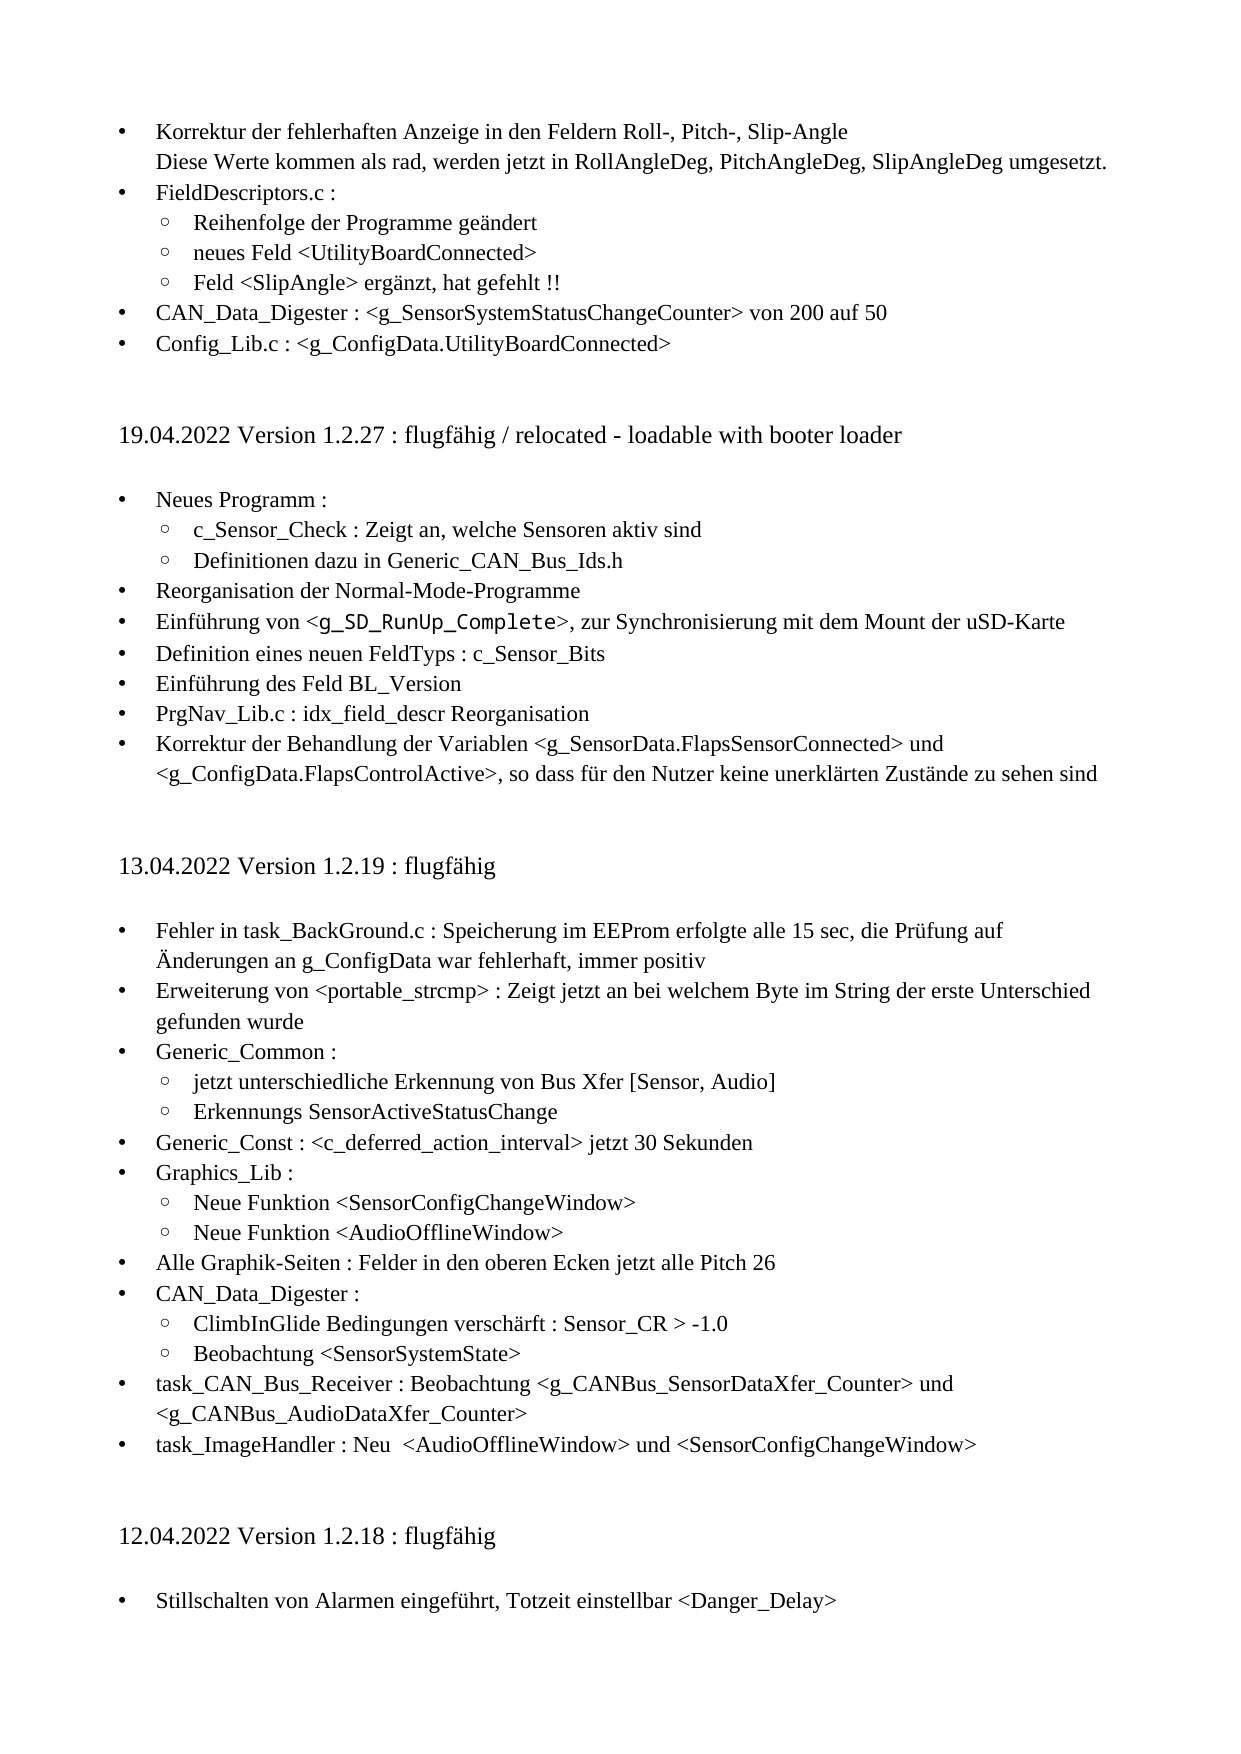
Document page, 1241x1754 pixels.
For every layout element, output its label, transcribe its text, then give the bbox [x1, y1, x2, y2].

text 13.04.2022 Version 1.2.19 : flugfähig [118, 851, 1122, 880]
list task_CAN_Bus_Receiver : Beobachtung <g_CANBus_SensorDataXfer_Counter> und <g_CANBus_AudioDataXfer_Counter> [118, 1370, 1122, 1427]
list Feld <SlipAngle> ergänzt, hat gefehlt !! [156, 269, 1122, 296]
list PrgNav_Lib.c : idx_field_descr Reorganisation [118, 700, 1122, 726]
text 12.04.2022 Version 1.2.18 : flugfähig [118, 1521, 1122, 1550]
list task_ImageHandler : Neu <AudioOfflineWindow> und <SensorConfigChangeWindow> [118, 1431, 1122, 1457]
list Graphics_Lib : [118, 1159, 1122, 1185]
list Neues Programm : [118, 486, 1122, 513]
list ClimbInGlide Bedingungen verschärft : Sensor_CR > -1.0 [156, 1310, 1122, 1336]
list Neue Funktion <AudioOfflineWindow> [156, 1219, 1122, 1246]
text 19.04.2022 Version 1.2.27 : flugfähig / relocated - loadable with booter loader [118, 420, 1122, 449]
list Einführung des Feld BL_Version [118, 670, 1122, 696]
list c_Sensor_Check : Zeigt an, welche Sensoren aktiv sind [156, 516, 1122, 543]
list Config_Lib.c : <g_ConfigData.UtilityBoardConnected> [118, 329, 1122, 356]
list CAN_Data_Digester : [118, 1280, 1122, 1306]
list neues Feld <UtilityBoardConnected> [156, 239, 1122, 265]
list Generic_Common : [118, 1038, 1122, 1064]
list Stillschalten von Alarmen eingeführt, Totzeit einstellbar <Danger_Delay> [118, 1587, 1122, 1614]
list Beobachtung <SensorSystemState> [156, 1340, 1122, 1366]
list Definition eines neuen FeldTyps : c_Sensor_Bits [118, 640, 1122, 666]
list Reihenfolge der Programme geändert [156, 209, 1122, 235]
list Neue Funktion <SensorConfigChangeWindow> [156, 1189, 1122, 1215]
list Reorganisation der Normal-Mode-Programme [118, 577, 1122, 603]
list Alle Graphik-Seiten : Felder in den oberen Ecken jetzt alle Pitch 26 [118, 1249, 1122, 1276]
list Korrektur der fehlerhaften Anzeige in den Feldern Roll-, Pitch-, Slip-Angle Diese Werte kommen als rad, werden jetzt in RollAngleDeg, PitchAngleDeg, SlipAngleDeg umgesetzt. [118, 118, 1122, 175]
list Erkennungs SensorActiveStatusChange [156, 1098, 1122, 1125]
list Generic_Const : <c_deferred_action_interval> jetzt 30 Sekunden [118, 1129, 1122, 1155]
list Fehler in task_BackGround.c : Speicherung im EEProm erfolgte alle 15 sec, die Prüfung auf Änderungen an g_ConfigData war fehlerhaft, immer positiv [118, 917, 1122, 974]
list Definitionen dazu in Generic_CAN_Bus_Ids.h [156, 547, 1122, 573]
list FieldDescriptors.c : [118, 178, 1122, 205]
list jetzt unterschiedliche Erkennung von Bus Xfer [Sensor, Audio] [156, 1068, 1122, 1094]
list Erweiterung von <portable_strcmp> : Zeigt jetzt an bei welchem Byte im String der erste Unterschied gefunden wurde [118, 978, 1122, 1034]
list CAN_Data_Digester : <g_SensorSystemStatusChangeCounter> von 200 auf 50 [118, 299, 1122, 326]
list Einführung von <g_SD_RunUp_Complete>, zur Synchronisierung mit dem Mount der uSD-Karte [118, 607, 1122, 636]
list Korrektur der Behandlung der Variablen <g_SensorData.FlapsSensorConnected> und <g_ConfigData.FlapsControlActive>, so dass für den Nutzer keine unerklärten Zustände zu sehen sind [118, 730, 1122, 787]
